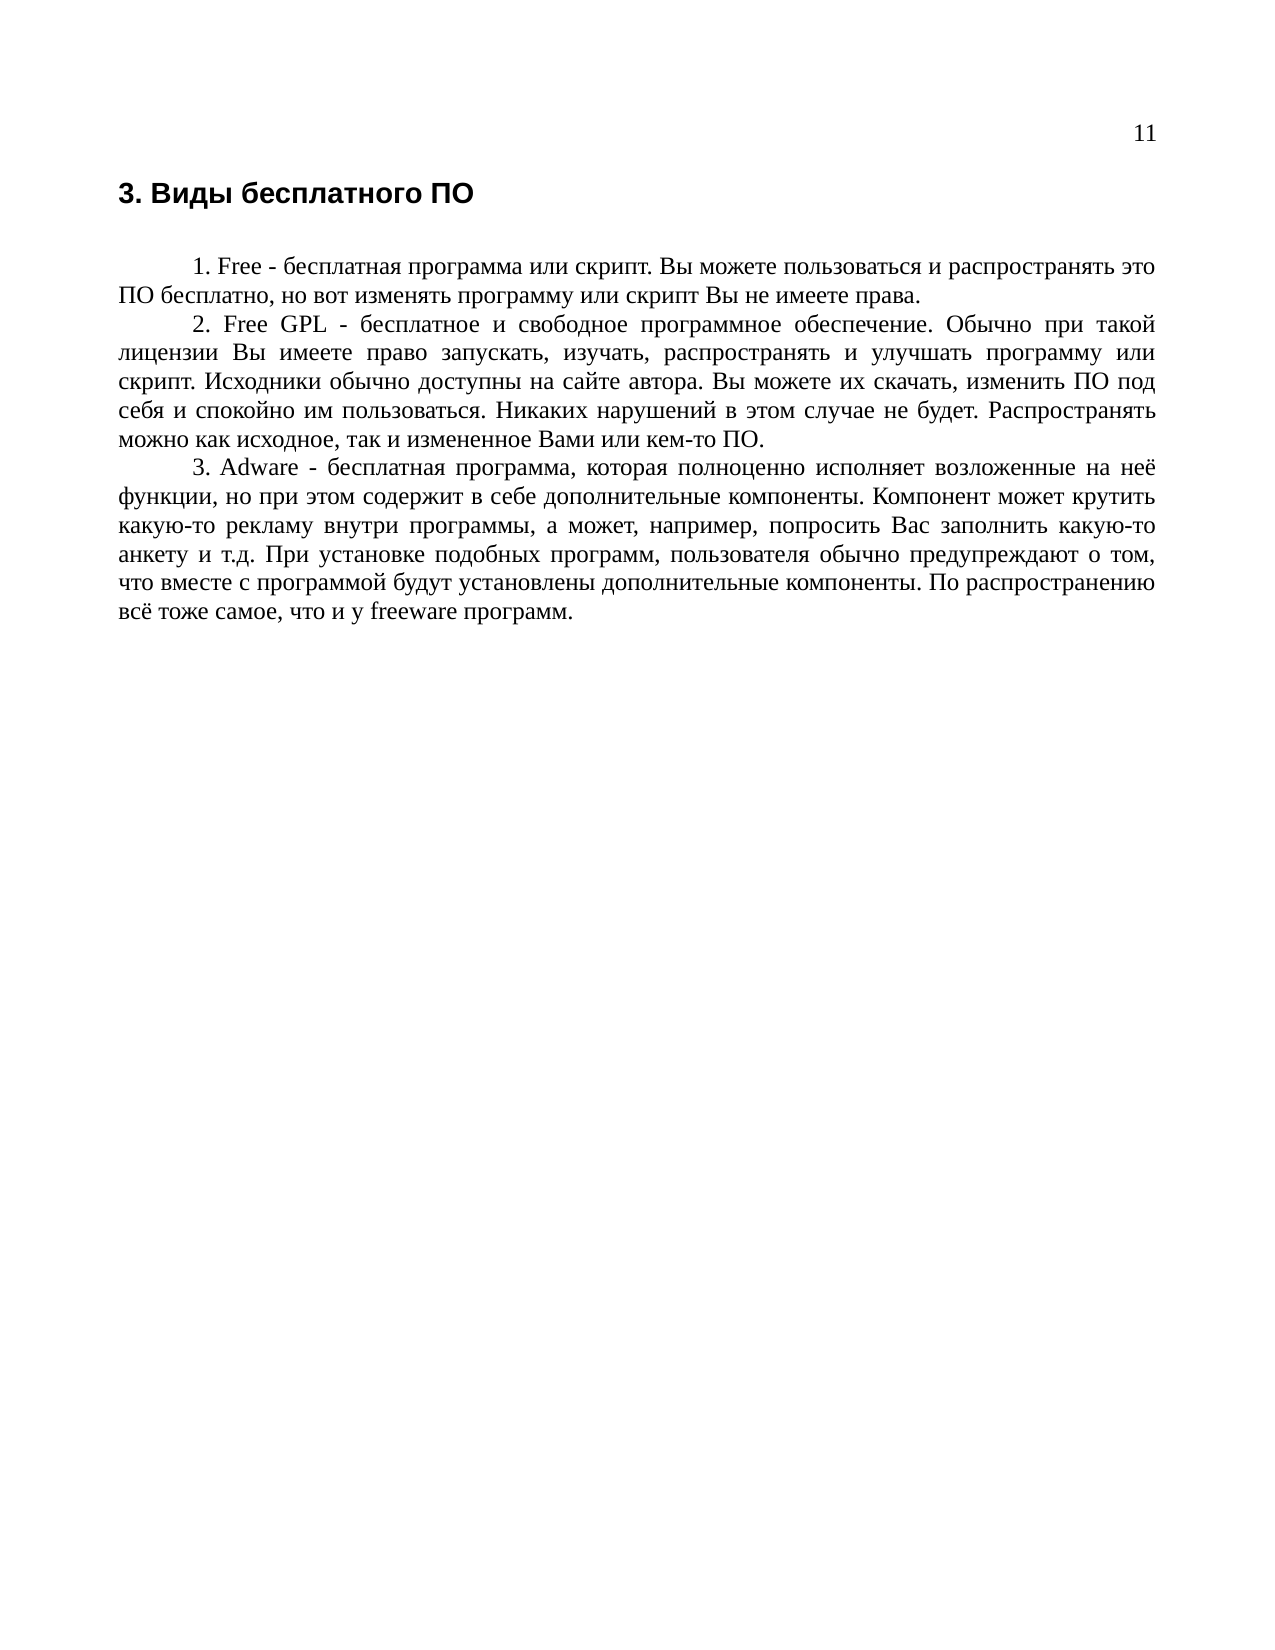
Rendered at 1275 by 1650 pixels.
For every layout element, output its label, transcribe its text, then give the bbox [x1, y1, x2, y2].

subtitle 3. Виды бесплатного ПО [118, 176, 1157, 210]
text 2. Free GPL - бесплатное и свободное программное обеспечение. Обычно при такой лицензии Вы имеете право запускать, изучать, распространять и улучшать программу или скрипт. Исходники обычно доступны на сайте автора. Вы можете их скачать, изменить ПО под себя и спокойно им пользоваться. Никаких нарушений в этом случае не будет. Распространять можно как исходное, так и измененное Вами или кем-то ПО. [118, 309, 1157, 452]
text 1. Free - бесплатная программа или скрипт. Вы можете пользоваться и распространять это ПО бесплатно, но вот изменять программу или скрипт Вы не имеете права. [118, 251, 1157, 309]
text 3. Adware - бесплатная программа, которая полноценно исполняет возложенные на неё функции, но при этом содержит в себе дополнительные компоненты. Компонент может крутить какую-то рекламу внутри программы, а может, например, попросить Вас заполнить какую-то анкету и т.д. При установке подобных программ, пользователя обычно предупреждают о том, что вместе с программой будут установлены дополнительные компоненты. По распространению всё тоже самое, что и у freeware программ. [118, 452, 1157, 625]
